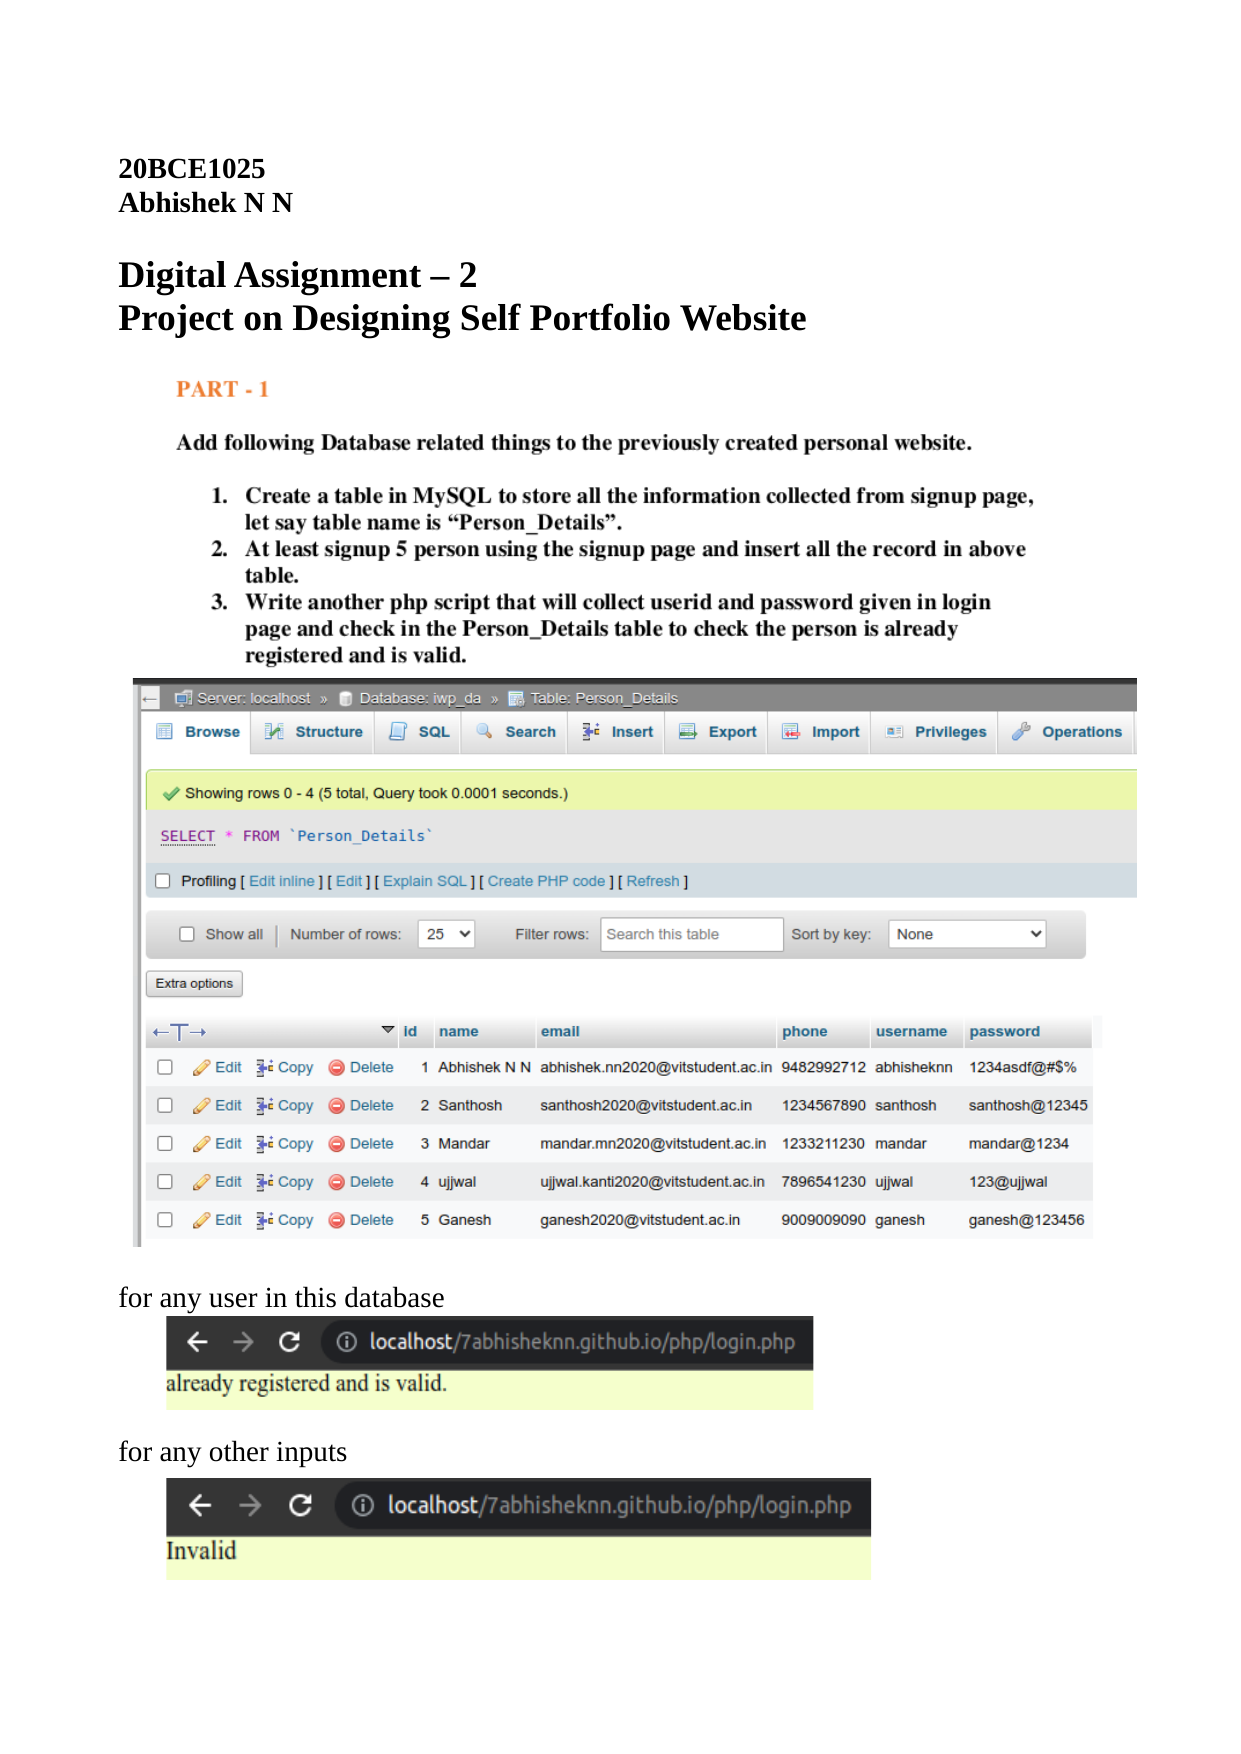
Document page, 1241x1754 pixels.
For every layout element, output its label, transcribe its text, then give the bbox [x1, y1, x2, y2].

text 20BCE1025 [118, 152, 1122, 185]
picture [166, 1478, 872, 1580]
text for any other inputs [118, 1434, 1122, 1467]
text Project on Designing Self Portfolio Website [118, 295, 1122, 338]
text Digital Assignment – 2 [118, 252, 1122, 295]
text Abhishek N N [118, 185, 1122, 219]
picture [166, 1316, 814, 1410]
text for any user in this database [118, 1281, 1122, 1314]
picture [132, 363, 1137, 1247]
